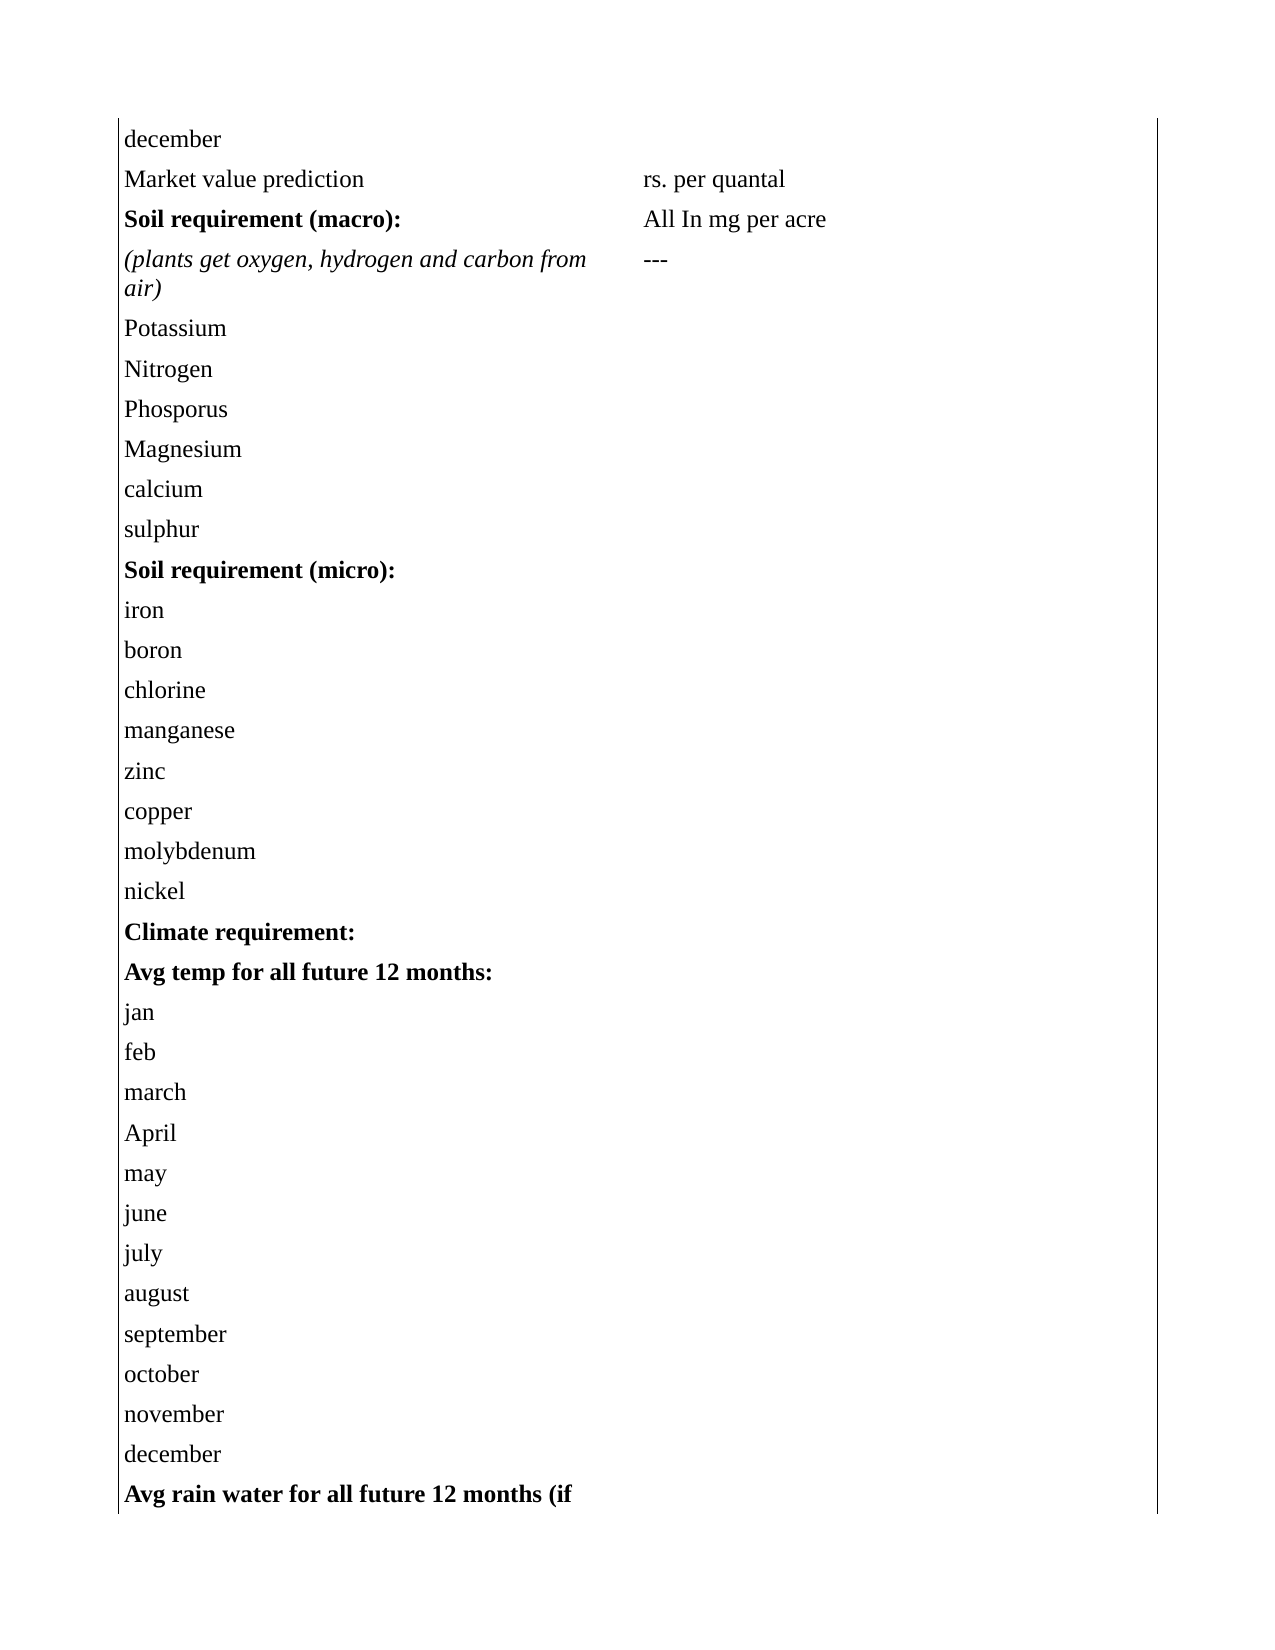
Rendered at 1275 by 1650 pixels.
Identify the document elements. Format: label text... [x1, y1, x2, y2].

table_cell december [119, 1434, 637, 1474]
table_cell [638, 1273, 1157, 1313]
table_cell (plants get oxygen, hydrogen and carbon from air) [119, 239, 637, 308]
table_cell [638, 348, 1157, 388]
table_cell september [119, 1313, 637, 1353]
table_cell october [119, 1353, 637, 1393]
table_cell june [119, 1192, 637, 1232]
table_cell All In mg per acre [638, 199, 1157, 239]
table_cell [638, 308, 1157, 348]
table_cell feb [119, 1031, 637, 1072]
table_cell [638, 871, 1157, 911]
table_cell manganese [119, 710, 637, 750]
table_cell jan [119, 991, 637, 1031]
table_cell sulphur [119, 509, 637, 549]
table_cell [638, 589, 1157, 629]
table_cell Soil requirement (macro): [119, 199, 637, 239]
table_cell [638, 1353, 1157, 1393]
table_cell Soil requirement (micro): [119, 549, 637, 589]
table_cell [638, 1192, 1157, 1232]
table_cell iron [119, 589, 637, 629]
table_cell [638, 1031, 1157, 1072]
table_cell [638, 1434, 1157, 1474]
table_cell molybdenum [119, 830, 637, 871]
table_cell April [119, 1112, 637, 1152]
table_cell calcium [119, 469, 637, 509]
table_cell Climate requirement: [119, 911, 637, 951]
table_cell boron [119, 629, 637, 669]
table_cell [638, 509, 1157, 549]
table_cell Avg temp for all future 12 months: [119, 951, 637, 991]
table_cell [638, 1152, 1157, 1192]
table_cell [638, 911, 1157, 951]
table_cell [638, 790, 1157, 830]
table_cell [638, 710, 1157, 750]
table_cell august [119, 1273, 637, 1313]
table_cell chlorine [119, 670, 637, 710]
table_cell [638, 750, 1157, 790]
table_cell [638, 991, 1157, 1031]
table_cell july [119, 1233, 637, 1273]
table_cell [638, 118, 1157, 158]
table_cell copper [119, 790, 637, 830]
table_cell [638, 1474, 1157, 1514]
table_cell Market value prediction [119, 158, 637, 198]
table_cell march [119, 1072, 637, 1112]
table_cell [638, 1233, 1157, 1273]
table_cell zinc [119, 750, 637, 790]
table_cell [638, 549, 1157, 589]
table_cell --- [638, 239, 1157, 308]
table_cell nickel [119, 871, 637, 911]
table_cell november [119, 1393, 637, 1433]
table_cell Nitrogen [119, 348, 637, 388]
table_cell [638, 670, 1157, 710]
table_cell Potassium [119, 308, 637, 348]
table_cell Avg rain water for all future 12 months (if [119, 1474, 637, 1514]
table_cell december [119, 118, 637, 158]
table_cell [638, 951, 1157, 991]
table_cell [638, 830, 1157, 871]
table_cell [638, 1112, 1157, 1152]
table_cell [638, 388, 1157, 428]
table_cell [638, 1393, 1157, 1433]
table_cell [638, 1072, 1157, 1112]
table_cell Magnesium [119, 428, 637, 468]
table_cell [638, 1313, 1157, 1353]
table_cell [638, 428, 1157, 468]
table_cell [638, 629, 1157, 669]
table_cell rs. per quantal [638, 158, 1157, 198]
table_cell Phosporus [119, 388, 637, 428]
table_cell [638, 469, 1157, 509]
table_cell may [119, 1152, 637, 1192]
